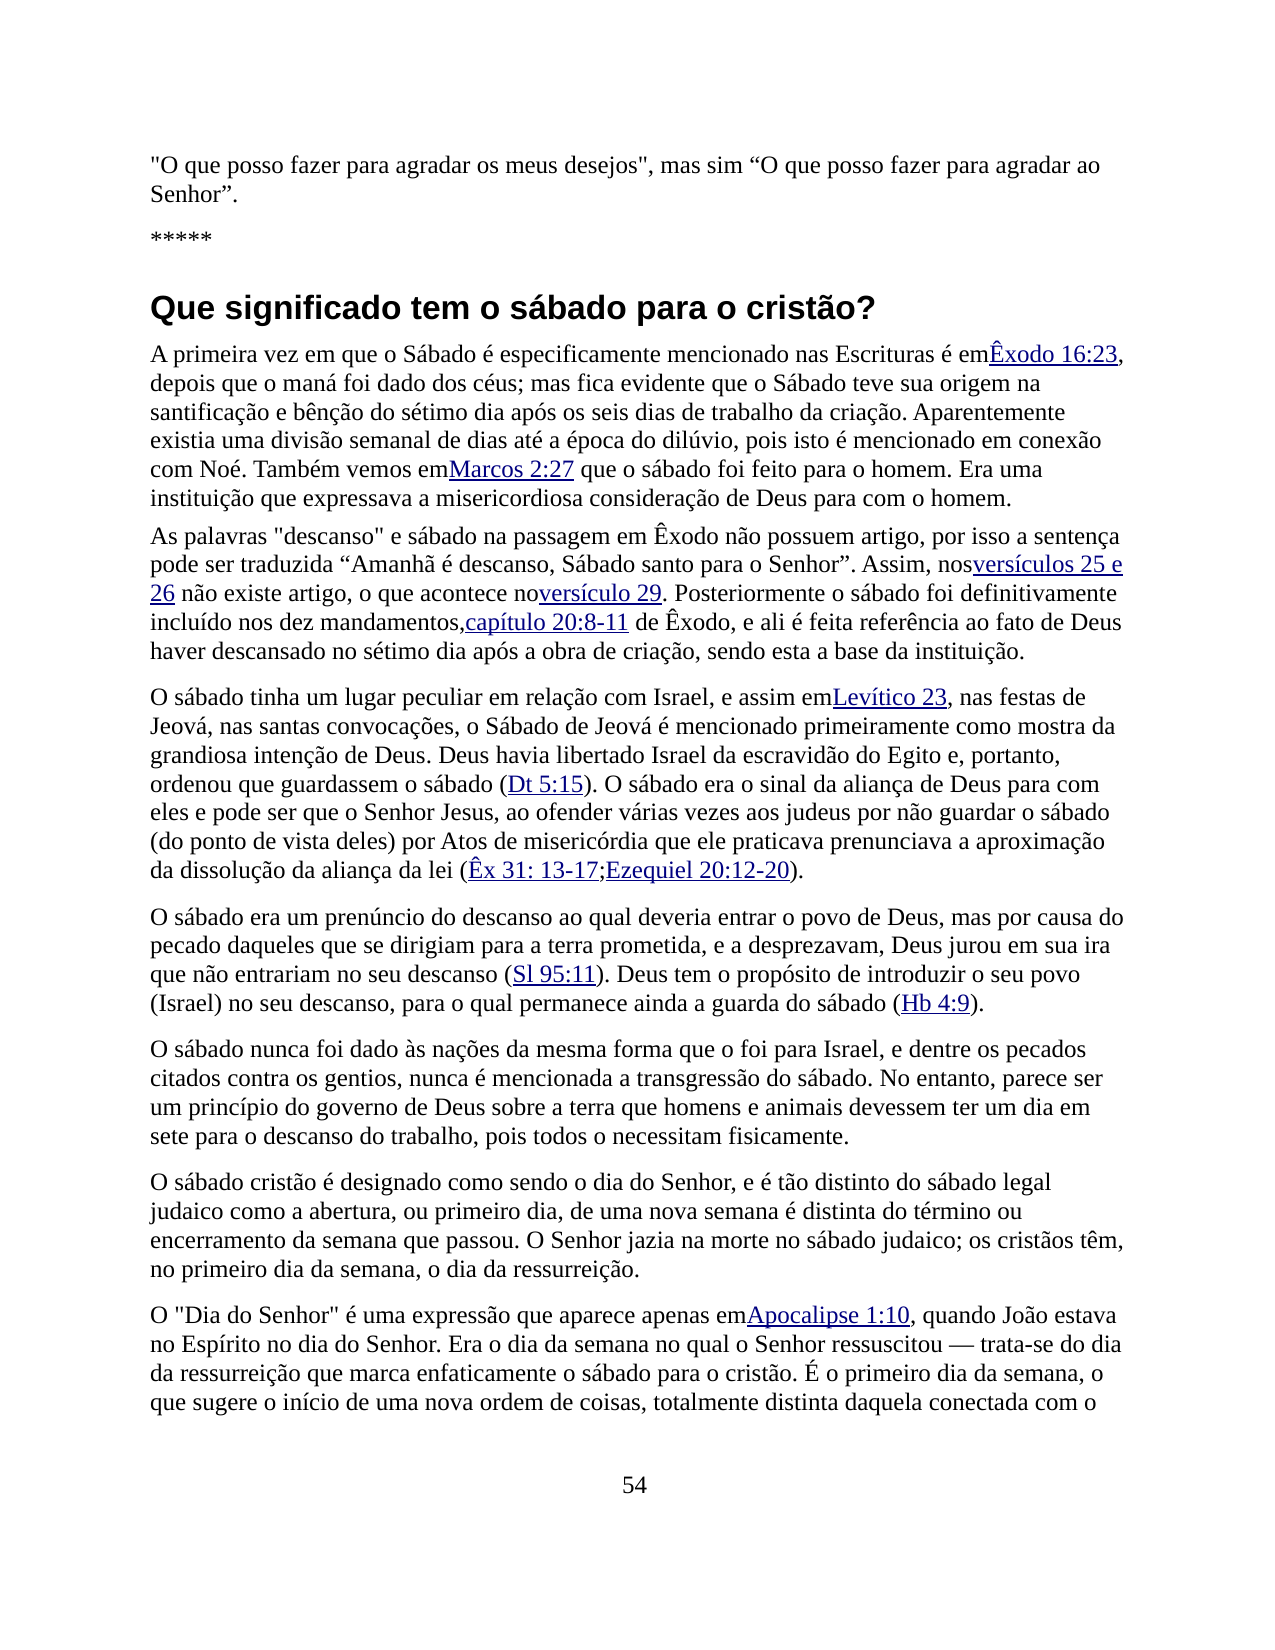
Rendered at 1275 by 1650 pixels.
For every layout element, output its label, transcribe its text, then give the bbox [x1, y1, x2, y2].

text O sábado nunca foi dado às nações da mesma forma que o foi para Israel, e dentre os pecados citados contra os gentios, nunca é mencionada a transgressão do sábado. No entanto, parece ser um princípio do governo de Deus sobre a terra que homens e animais devessem ter um dia em sete para o descanso do trabalho, pois todos o necessitam fisicamente. [150, 1034, 1125, 1149]
subtitle Que significado tem o sábado para o cristão? [150, 288, 1125, 327]
text "O que posso fazer para agradar os meus desejos", mas sim “O que posso fazer para agradar ao Senhor”. [150, 150, 1125, 207]
text O "Dia do Senhor" é uma expressão que aparece apenas emApocalipse 1:10, quando João estava no Espírito no dia do Senhor. Era o dia da semana no qual o Senhor ressuscitou — trata-se do dia da ressurreição que marca enfaticamente o sábado para o cristão. É o primeiro dia da semana, o que sugere o início de uma nova ordem de coisas, totalmente distinta daquela conectada com o [150, 1300, 1125, 1415]
text O sábado tinha um lugar peculiar em relação com Israel, e assim emLevítico 23, nas festas de Jeová, nas santas convocações, o Sábado de Jeová é mencionado primeiramente como mostra da grandiosa intenção de Deus. Deus havia libertado Israel da escravidão do Egito e, portanto, ordenou que guardassem o sábado (Dt 5:15). O sábado era o sinal da aliança de Deus para com eles e pode ser que o Senhor Jesus, ao ofender várias vezes aos judeus por não guardar o sábado (do ponto de vista deles) por Atos de misericórdia que ele praticava prenunciava a aproximação da dissolução da aliança da lei (Êx 31: 13-17;Ezequiel 20:12-20). [150, 682, 1125, 884]
text O sábado era um prenúncio do descanso ao qual deveria entrar o povo de Deus, mas por causa do pecado daqueles que se dirigiam para a terra prometida, e a desprezavam, Deus jurou em sua ira que não entrariam no seu descanso (Sl 95:11). Deus tem o propósito de introduzir o seu povo (Israel) no seu descanso, para o qual permanece ainda a guarda do sábado (Hb 4:9). [150, 902, 1125, 1017]
text A primeira vez em que o Sábado é especificamente mencionado nas Escrituras é emÊxodo 16:23, depois que o maná foi dado dos céus; mas fica evidente que o Sábado teve sua origem na santificação e bênção do sétimo dia após os seis dias de trabalho da criação. Aparentemente existia uma divisão semanal de dias até a época do dilúvio, pois isto é mencionado em conexão com Noé. Também vemos emMarcos 2:27 que o sábado foi feito para o homem. Era uma instituição que expressava a misericordiosa consideração de Deus para com o homem. [150, 339, 1125, 512]
text ***** [150, 225, 1125, 254]
text As palavras "descanso" e sábado na passagem em Êxodo não possuem artigo, por isso a sentença pode ser traduzida “Amanhã é descanso, Sábado santo para o Senhor”. Assim, nosversículos 25 e 26 não existe artigo, o que acontece noversículo 29. Posteriormente o sábado foi definitivamente incluído nos dez mandamentos,capítulo 20:8-11 de Êxodo, e ali é feita referência ao fato de Deus haver descansado no sétimo dia após a obra de criação, sendo esta a base da instituição. [150, 521, 1125, 664]
text O sábado cristão é designado como sendo o dia do Senhor, e é tão distinto do sábado legal judaico como a abertura, ou primeiro dia, de uma nova semana é distinta do término ou encerramento da semana que passou. O Senhor jazia na morte no sábado judaico; os cristãos têm, no primeiro dia da semana, o dia da ressurreição. [150, 1167, 1125, 1282]
